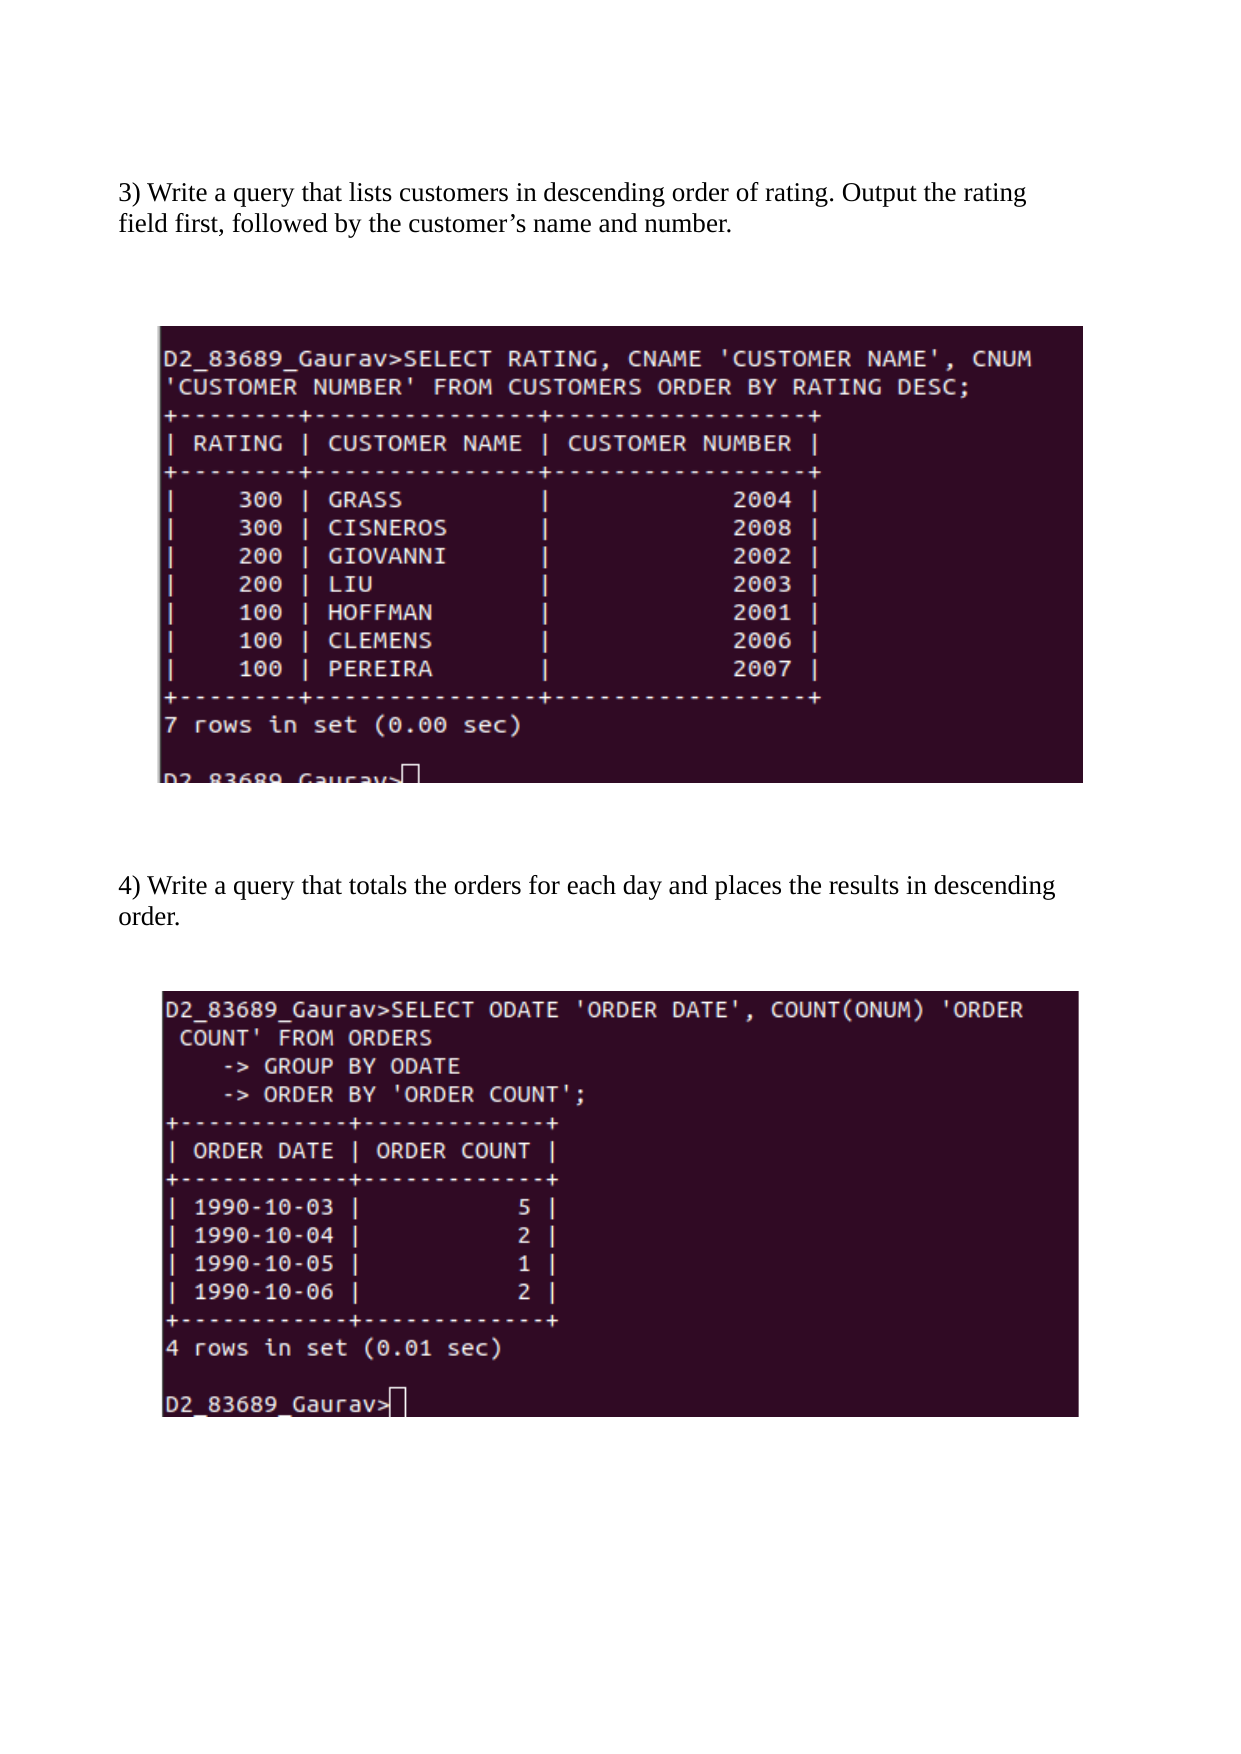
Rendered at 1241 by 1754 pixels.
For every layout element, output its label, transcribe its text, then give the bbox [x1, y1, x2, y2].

picture [161, 991, 1079, 1417]
text field first, followed by the customer’s name and number. [118, 207, 1122, 238]
text 4) Write a query that totals the orders for each day and places the results in descending order. [118, 869, 1122, 931]
text 3) Write a query that lists customers in descending order of rating. Output the rating [118, 176, 1122, 207]
picture [157, 326, 1083, 783]
